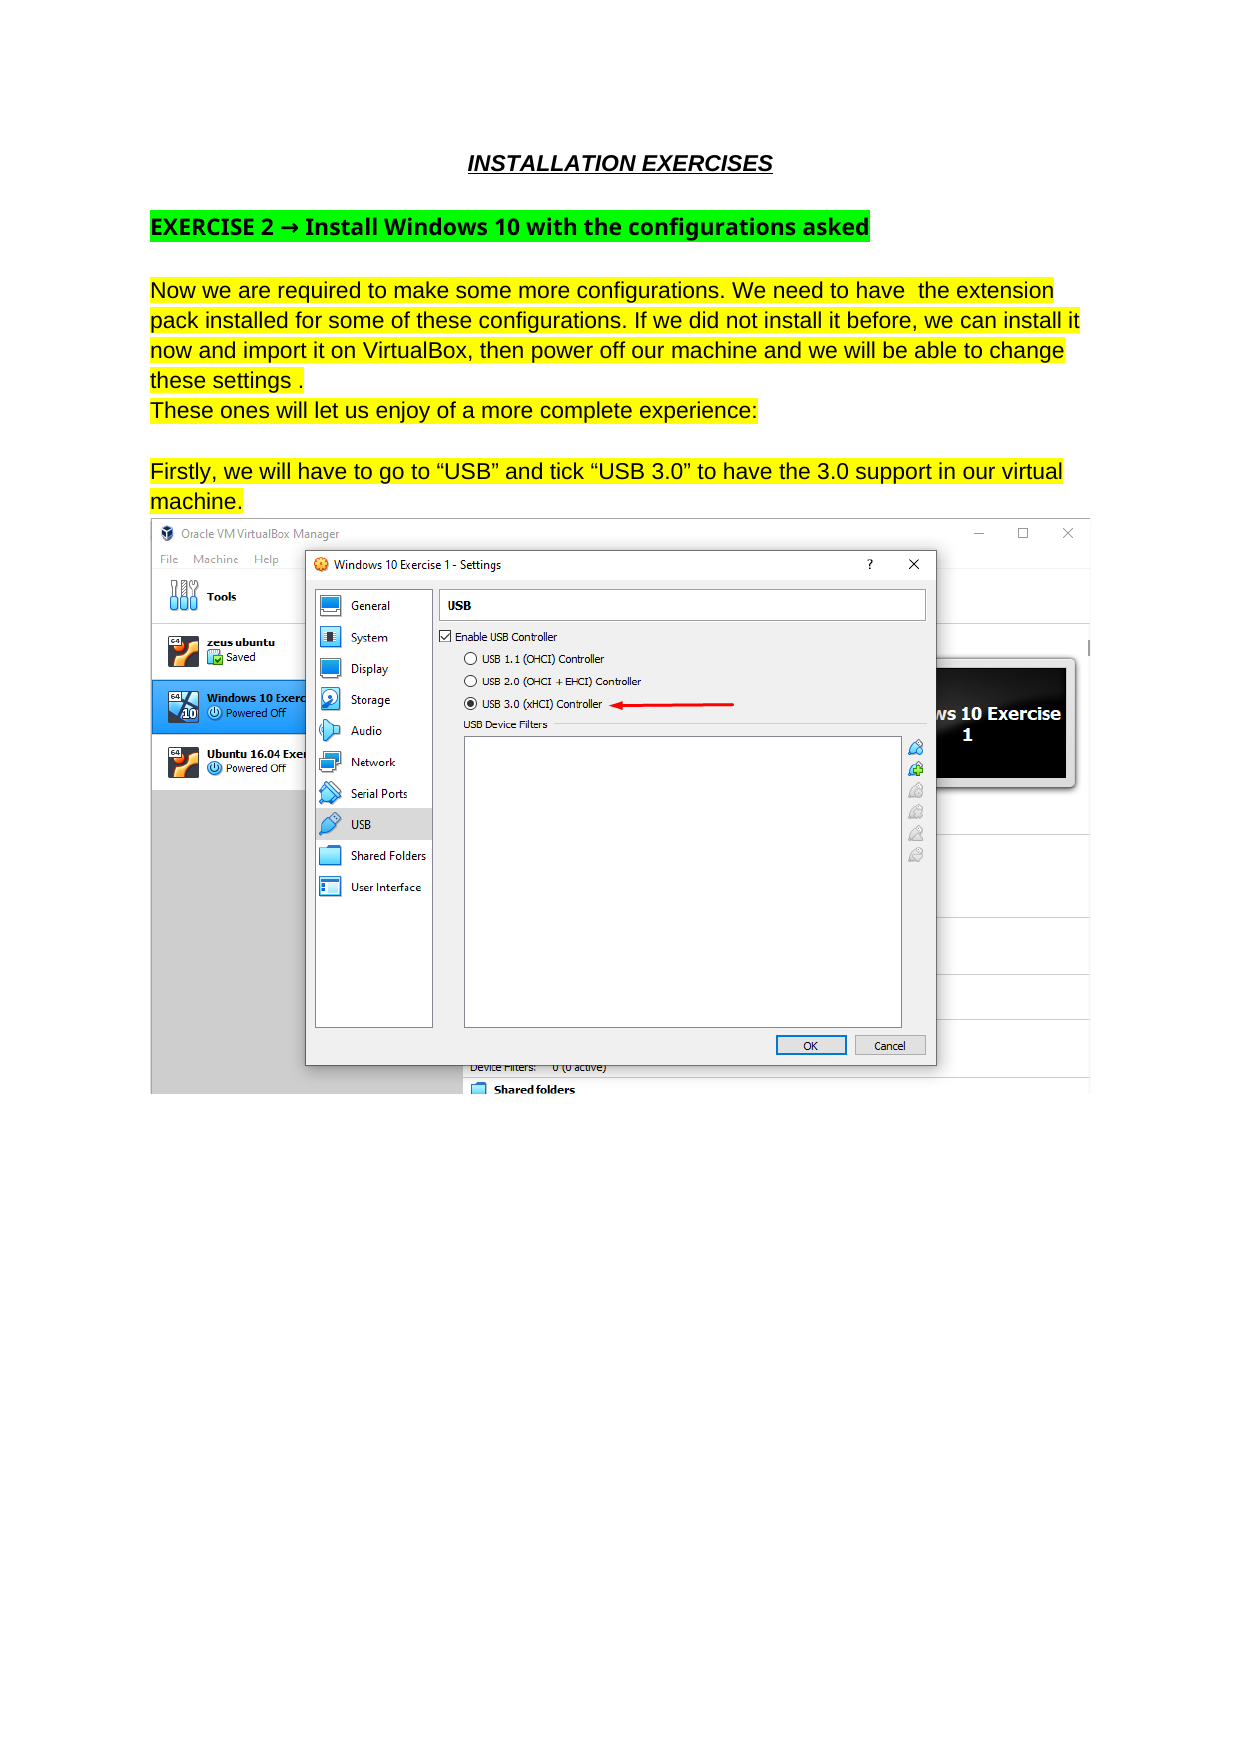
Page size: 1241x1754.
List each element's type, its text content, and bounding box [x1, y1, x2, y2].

text These ones will let us enjoy of a more complete experience: [150, 397, 1090, 424]
picture [150, 518, 1091, 1094]
text INSTALLATION EXERCISES [150, 150, 1090, 176]
text Now we are required to make some more configurations. We need to have the extension pack installed for some of these configurations. If we did not install it before, we can install it now and import it on VirtualBox, then power off our machine and we will be able to change these settings . [150, 277, 1090, 393]
text Firstly, we will have to go to “USB” and tick “USB 3.0” to have the 3.0 support in our virtual machine. [150, 458, 1090, 514]
text EXERCISE 2 → Install Windows 10 with the configurations asked [150, 210, 1090, 242]
